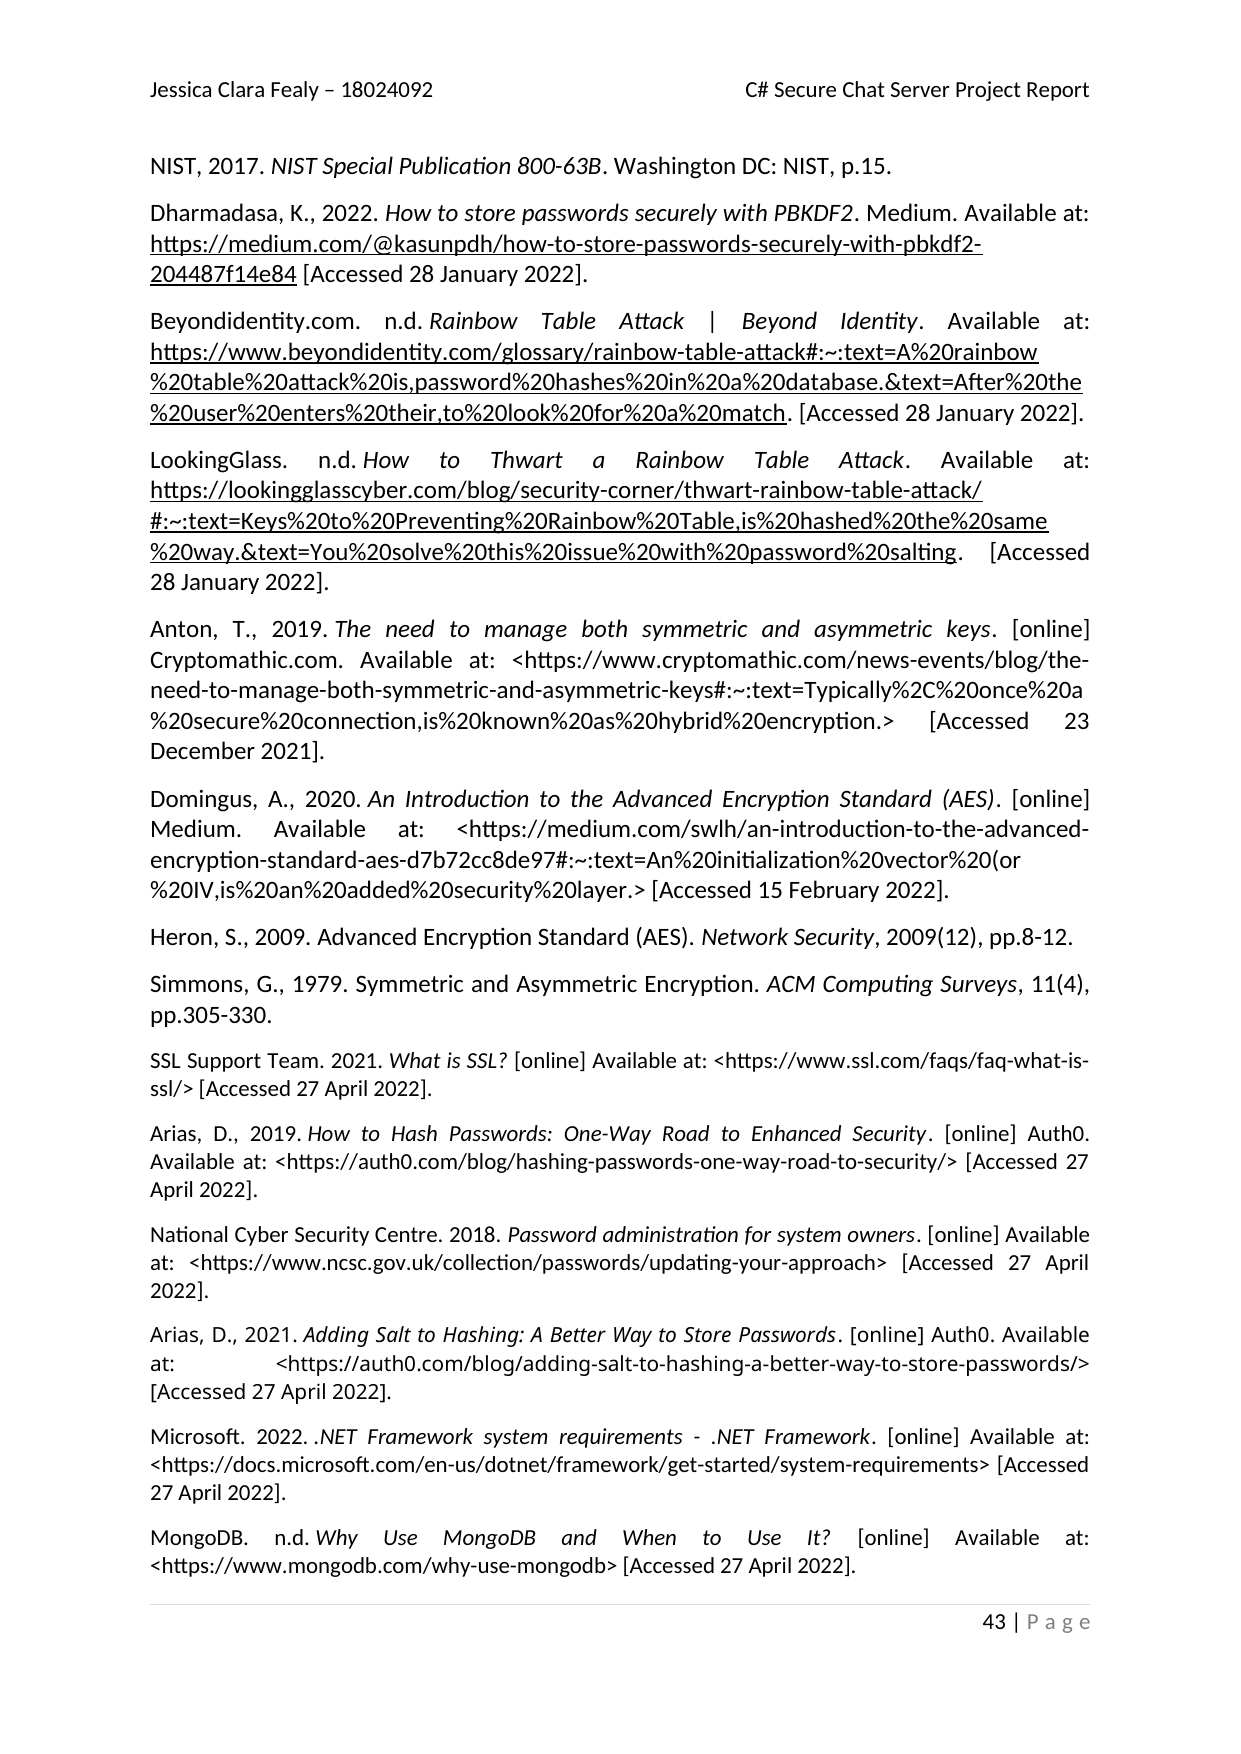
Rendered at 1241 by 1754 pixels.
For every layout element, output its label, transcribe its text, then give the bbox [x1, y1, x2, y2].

text Simmons, G., 1979. Symmetric and Asymmetric Encryption. ACM Computing Surveys, 11(4), pp.305-330. [150, 969, 1090, 1030]
text Anton, T., 2019. The need to manage both symmetric and asymmetric keys. [online] Cryptomathic.com. Available at: <https://www.cryptomathic.com/news-events/blog/the-need-to-manage-both-symmetric-and-asymmetric-keys#:~:text=Typically%2C%20once%20a%20secure%20connection,is%20known%20as%20hybrid%20encryption.> [Accessed 23 December 2021]. [150, 613, 1090, 766]
text MongoDB. n.d. Why Use MongoDB and When to Use It? [online] Available at: <https://www.mongodb.com/why-use-mongodb> [Accessed 27 April 2022]. [150, 1523, 1090, 1579]
text SSL Support Team. 2021. What is SSL? [online] Available at: <https://www.ssl.com/faqs/faq-what-is-ssl/> [Accessed 27 April 2022]. [150, 1046, 1090, 1102]
text Beyondidentity.com. n.d. Rainbow Table Attack | Beyond Identity. Available at: https://www.beyondidentity.com/glossary/rainbow-table-attack#:~:text=A%20rainbow%20table%20attack%20is,password%20hashes%20in%20a%20database.&text=After%20the%20user%20enters%20their,to%20look%20for%20a%20match. [Accessed 28 January 2022]. [150, 305, 1090, 427]
text Arias, D., 2019. How to Hash Passwords: One-Way Road to Enhanced Security. [online] Auth0. Available at: <https://auth0.com/blog/hashing-passwords-one-way-road-to-security/> [Accessed 27 April 2022]. [150, 1119, 1090, 1203]
text Dharmadasa, K., 2022. How to store passwords securely with PBKDF2. Medium. Available at: https://medium.com/@kasunpdh/how-to-store-passwords-securely-with-pbkdf2-204487f14e84 [Accessed 28 January 2022]. [150, 197, 1090, 289]
text Domingus, A., 2020. An Introduction to the Advanced Encryption Standard (AES). [online] Medium. Available at: <https://medium.com/swlh/an-introduction-to-the-advanced-encryption-standard-aes-d7b72cc8de97#:~:text=An%20initialization%20vector%20(or%20IV,is%20an%20added%20security%20layer.> [Accessed 15 February 2022]. [150, 783, 1090, 905]
text Arias, D., 2021. Adding Salt to Hashing: A Better Way to Store Passwords. [online] Auth0. Available at: <https://auth0.com/blog/adding-salt-to-hashing-a-better-way-to-store-passwords/> [Accessed 27 April 2022]. [150, 1321, 1090, 1406]
text LookingGlass. n.d. How to Thwart a Rainbow Table Attack. Available at: https://lookingglasscyber.com/blog/security-corner/thwart-rainbow-table-attack/#:~:text=Keys%20to%20Preventing%20Rainbow%20Table,is%20hashed%20the%20same%20way.&text=You%20solve%20this%20issue%20with%20password%20salting. [Accessed 28 January 2022]. [150, 444, 1090, 597]
text Heron, S., 2009. Advanced Encryption Standard (AES). Network Security, 2009(12), pp.8-12. [150, 921, 1090, 952]
text NIST, 2017. NIST Special Publication 800-63B. Washington DC: NIST, p.15. [150, 150, 1090, 181]
text National Cyber Security Centre. 2018. Password administration for system owners. [online] Available at: <https://www.ncsc.gov.uk/collection/passwords/updating-your-approach> [Accessed 27 April 2022]. [150, 1220, 1090, 1304]
text Microsoft. 2022. .NET Framework system requirements - .NET Framework. [online] Available at: <https://docs.microsoft.com/en-us/dotnet/framework/get-started/system-requirements> [Accessed 27 April 2022]. [150, 1422, 1090, 1507]
